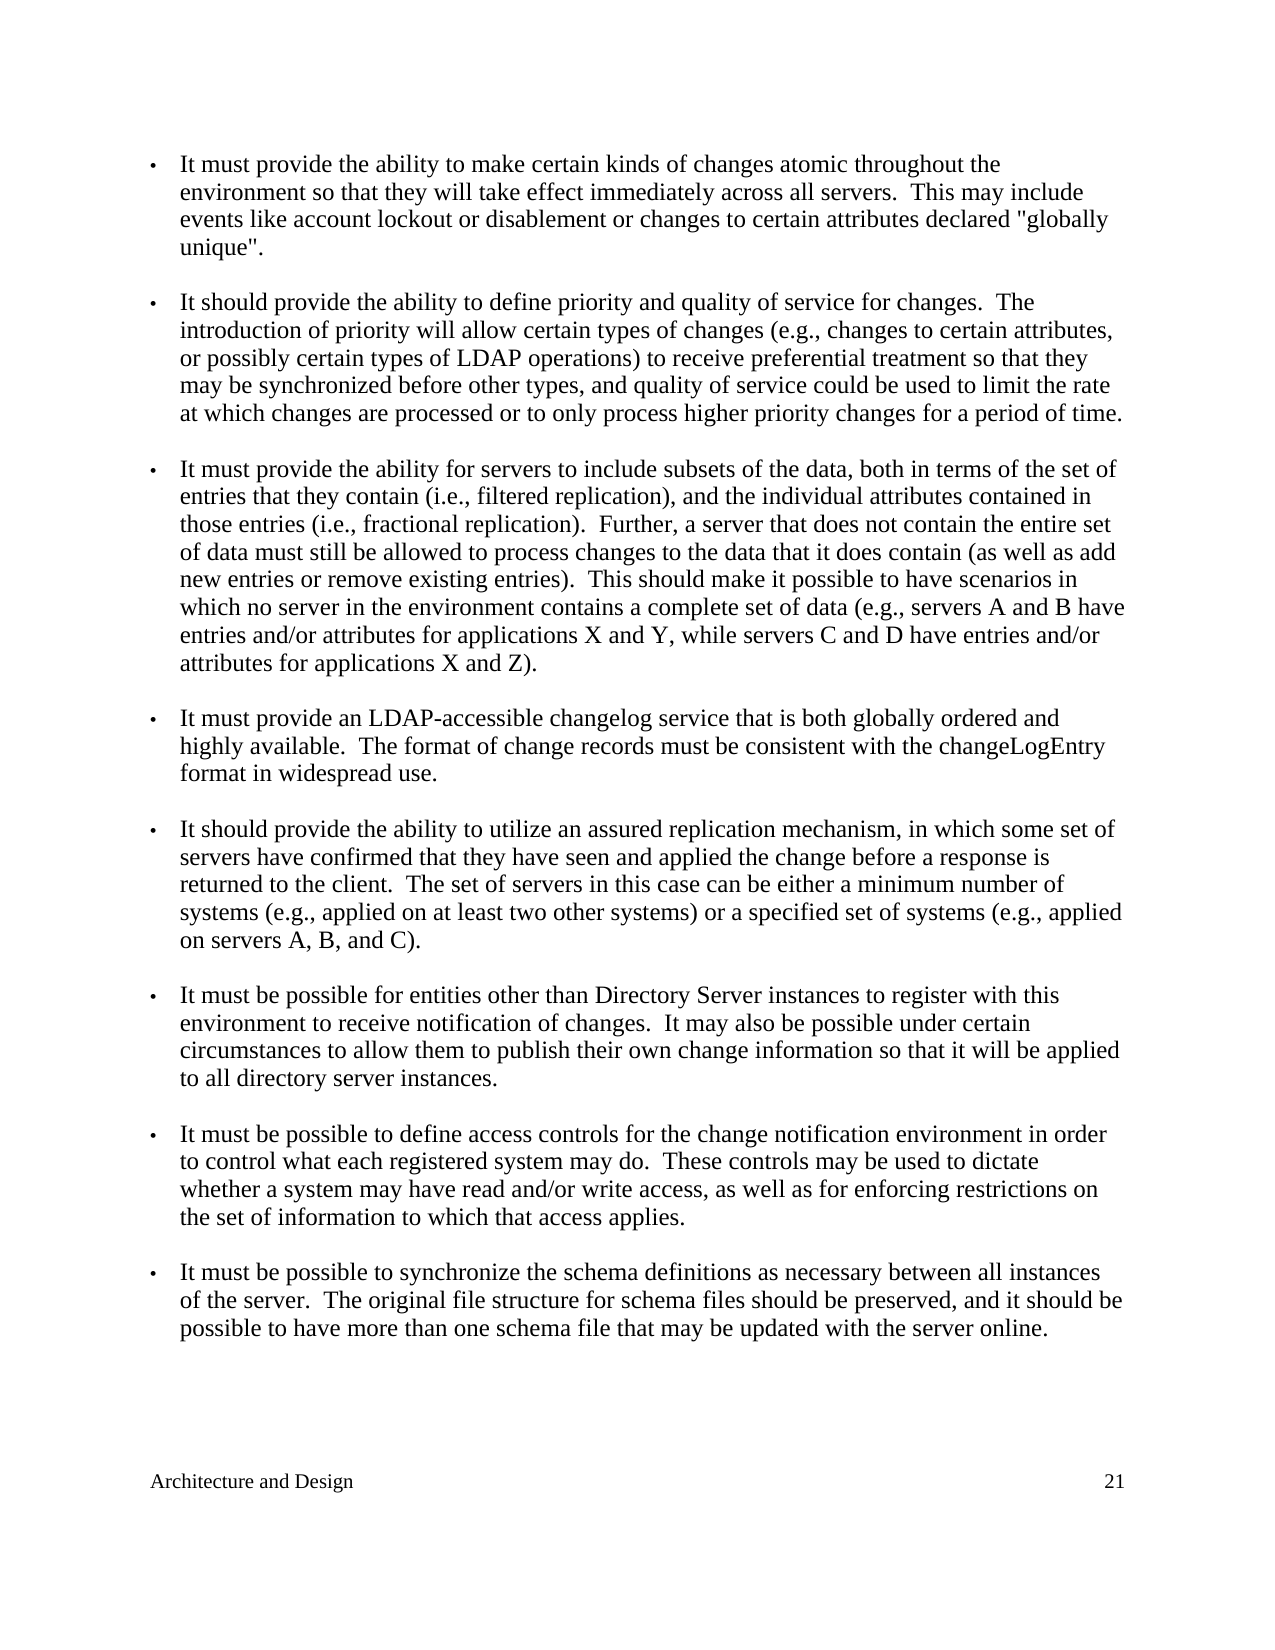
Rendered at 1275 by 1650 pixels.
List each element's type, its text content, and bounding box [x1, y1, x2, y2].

list It must provide the ability for servers to include subsets of the data, both in terms of the set of entries that they contain (i.e., filtered replication), and the individual attributes contained in those entries (i.e., fractional replication). Further, a server that does not contain the entire set of data must still be allowed to process changes to the data that it does contain (as well as add new entries or remove existing entries). This should make it possible to have scenarios in which no server in the environment contains a complete set of data (e.g., servers A and B have entries and/or attributes for applications X and Y, while servers C and D have entries and/or attributes for applications X and Z). [150, 455, 1125, 676]
list It should provide the ability to utilize an assured replication mechanism, in which some set of servers have confirmed that they have seen and applied the change before a response is returned to the client. The set of servers in this case can be either a minimum number of systems (e.g., applied on at least two other systems) or a specified set of systems (e.g., applied on servers A, B, and C). [150, 815, 1125, 953]
list It must be possible to define access controls for the change notification environment in order to control what each registered system may do. These controls may be used to dictate whether a system may have read and/or write access, as well as for enforcing restrictions on the set of information to which that access applies. [150, 1120, 1125, 1231]
list It should provide the ability to define priority and quality of service for changes. The introduction of priority will allow certain types of changes (e.g., changes to certain attributes, or possibly certain types of LDAP operations) to receive preferential treatment so that they may be synchronized before other types, and quality of service could be used to limit the rate at which changes are processed or to only process higher priority changes for a period of time. [150, 288, 1125, 427]
list It must provide an LDAP-accessible changelog service that is both globally ordered and highly available. The format of change records must be consistent with the changeLogEntry format in widespread use. [150, 704, 1125, 787]
list It must be possible for entities other than Directory Server instances to register with this environment to receive notification of changes. It may also be possible under certain circumstances to allow them to publish their own change information so that it will be applied to all directory server instances. [150, 981, 1125, 1092]
list It must be possible to synchronize the schema definitions as necessary between all instances of the server. The original file structure for schema files should be preserved, and it should be possible to have more than one schema file that may be updated with the server online. [150, 1258, 1125, 1341]
list It must provide the ability to make certain kinds of changes atomic throughout the environment so that they will take effect immediately across all servers. This may include events like account lockout or disablement or changes to certain attributes declared "globally unique". [150, 150, 1125, 261]
